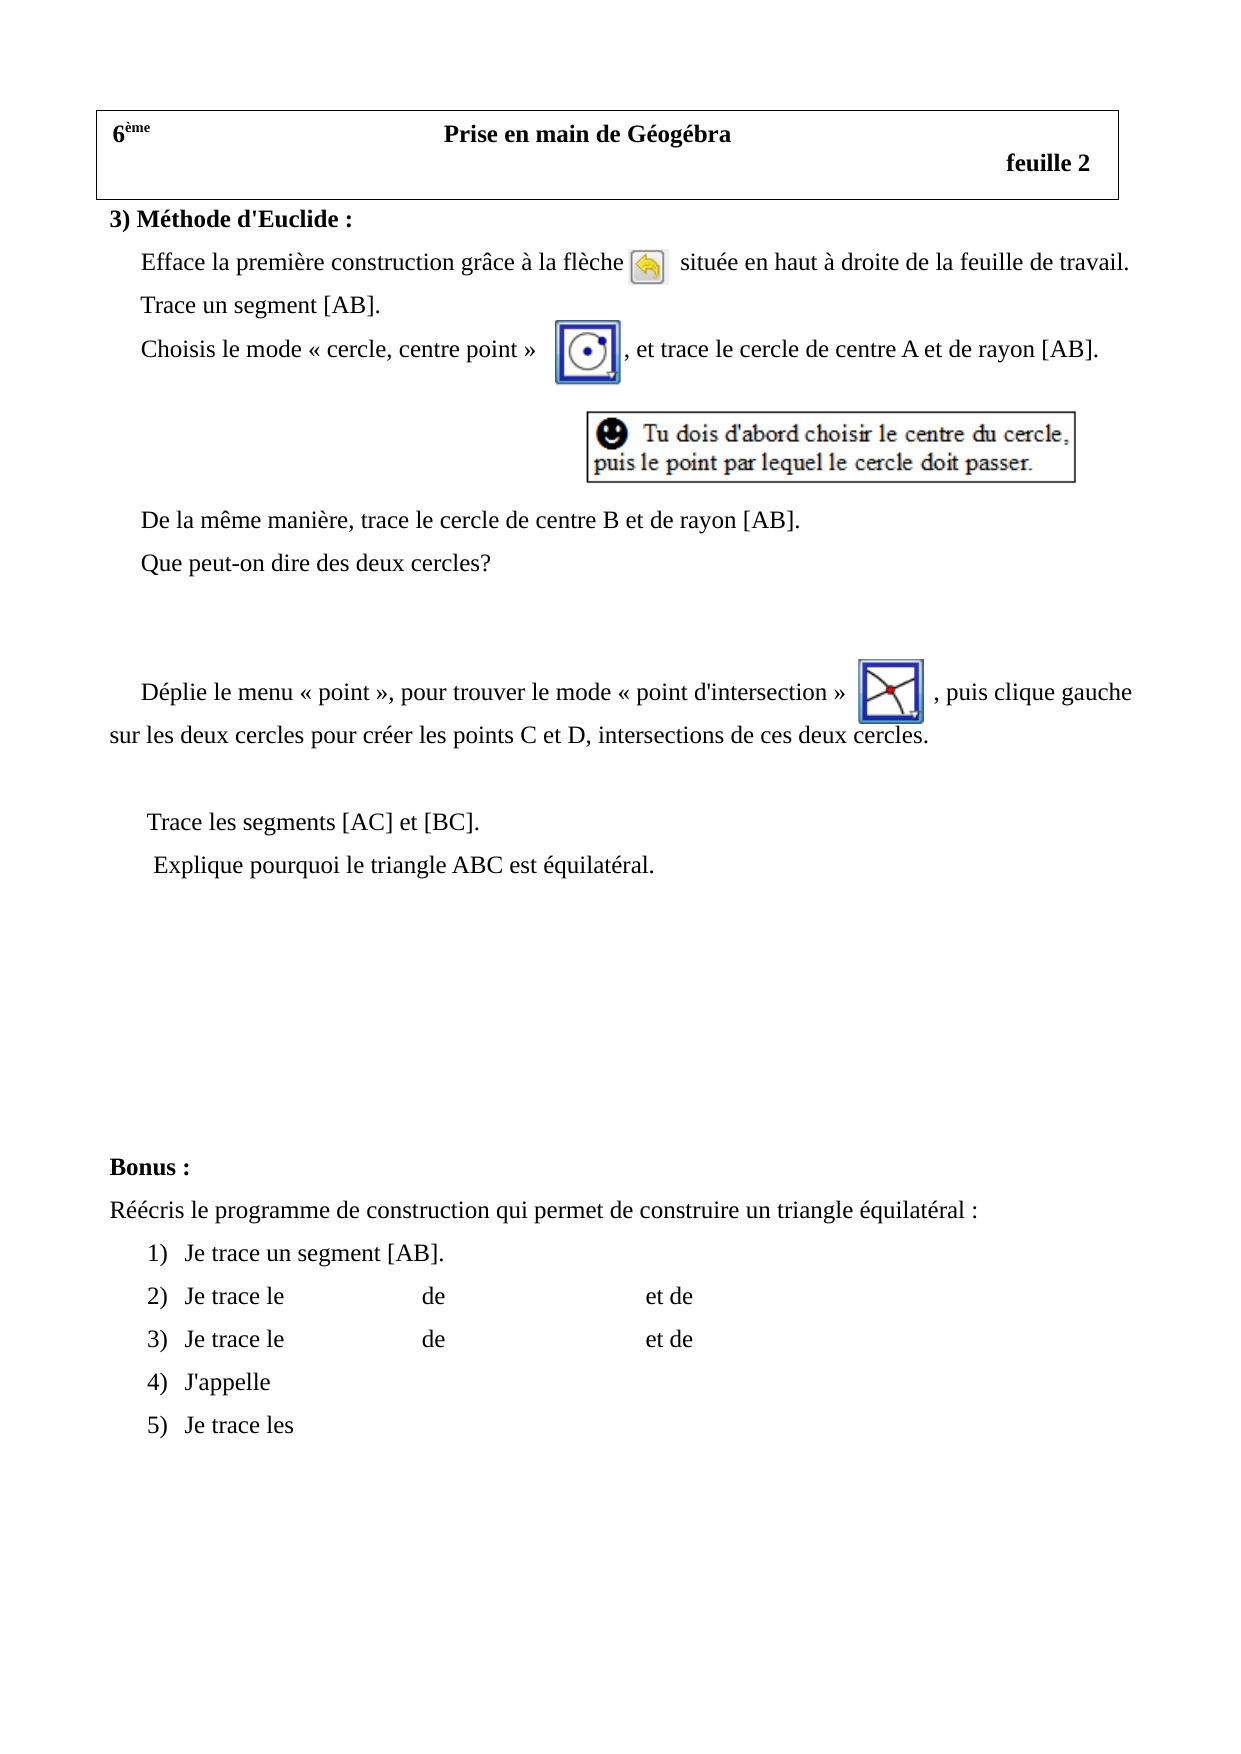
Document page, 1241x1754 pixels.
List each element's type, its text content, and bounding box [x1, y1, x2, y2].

picture [577, 400, 1087, 491]
text Trace les segments [AC] et [BC]. [109, 807, 1135, 836]
text Bonus : [109, 1152, 1135, 1181]
text Explique pourquoi le triangle ABC est équilatéral. [109, 850, 1135, 879]
picture [858, 659, 924, 724]
list Je trace le de et de [147, 1324, 1135, 1353]
list Je trace les [147, 1411, 1135, 1439]
text Efface la première construction grâce à la flèche située en haut à droite de la feuille de travail. [109, 247, 1135, 276]
picture [555, 320, 621, 386]
text Réécris le programme de construction qui permet de construire un triangle équilatéral : [109, 1195, 1135, 1224]
list Je trace un segment [AB]. [147, 1238, 1135, 1267]
list J'appelle [147, 1367, 1135, 1396]
text feuille 2 [112, 148, 1103, 176]
text Que peut-on dire des deux cercles? [109, 548, 1135, 577]
text 6ème Prise en main de Géogébra [112, 119, 1103, 148]
picture [628, 249, 669, 285]
text Trace un segment [AB]. [109, 291, 1135, 319]
text De la même manière, trace le cercle de centre B et de rayon [AB]. [109, 377, 1135, 534]
text , et trace le cercle de centre A et de rayon [AB]. [621, 334, 1135, 362]
text 3) Méthode d'Euclide : [109, 204, 1135, 233]
text Choisis le mode « cercle, centre point » [109, 334, 555, 362]
list Je trace le de et de [147, 1281, 1135, 1310]
text Déplie le menu « point », pour trouver le mode « point d'intersection » , puis clique gauche sur les deux cercles pour créer les points C et D, intersections de ces deux cercles. [109, 677, 1135, 749]
